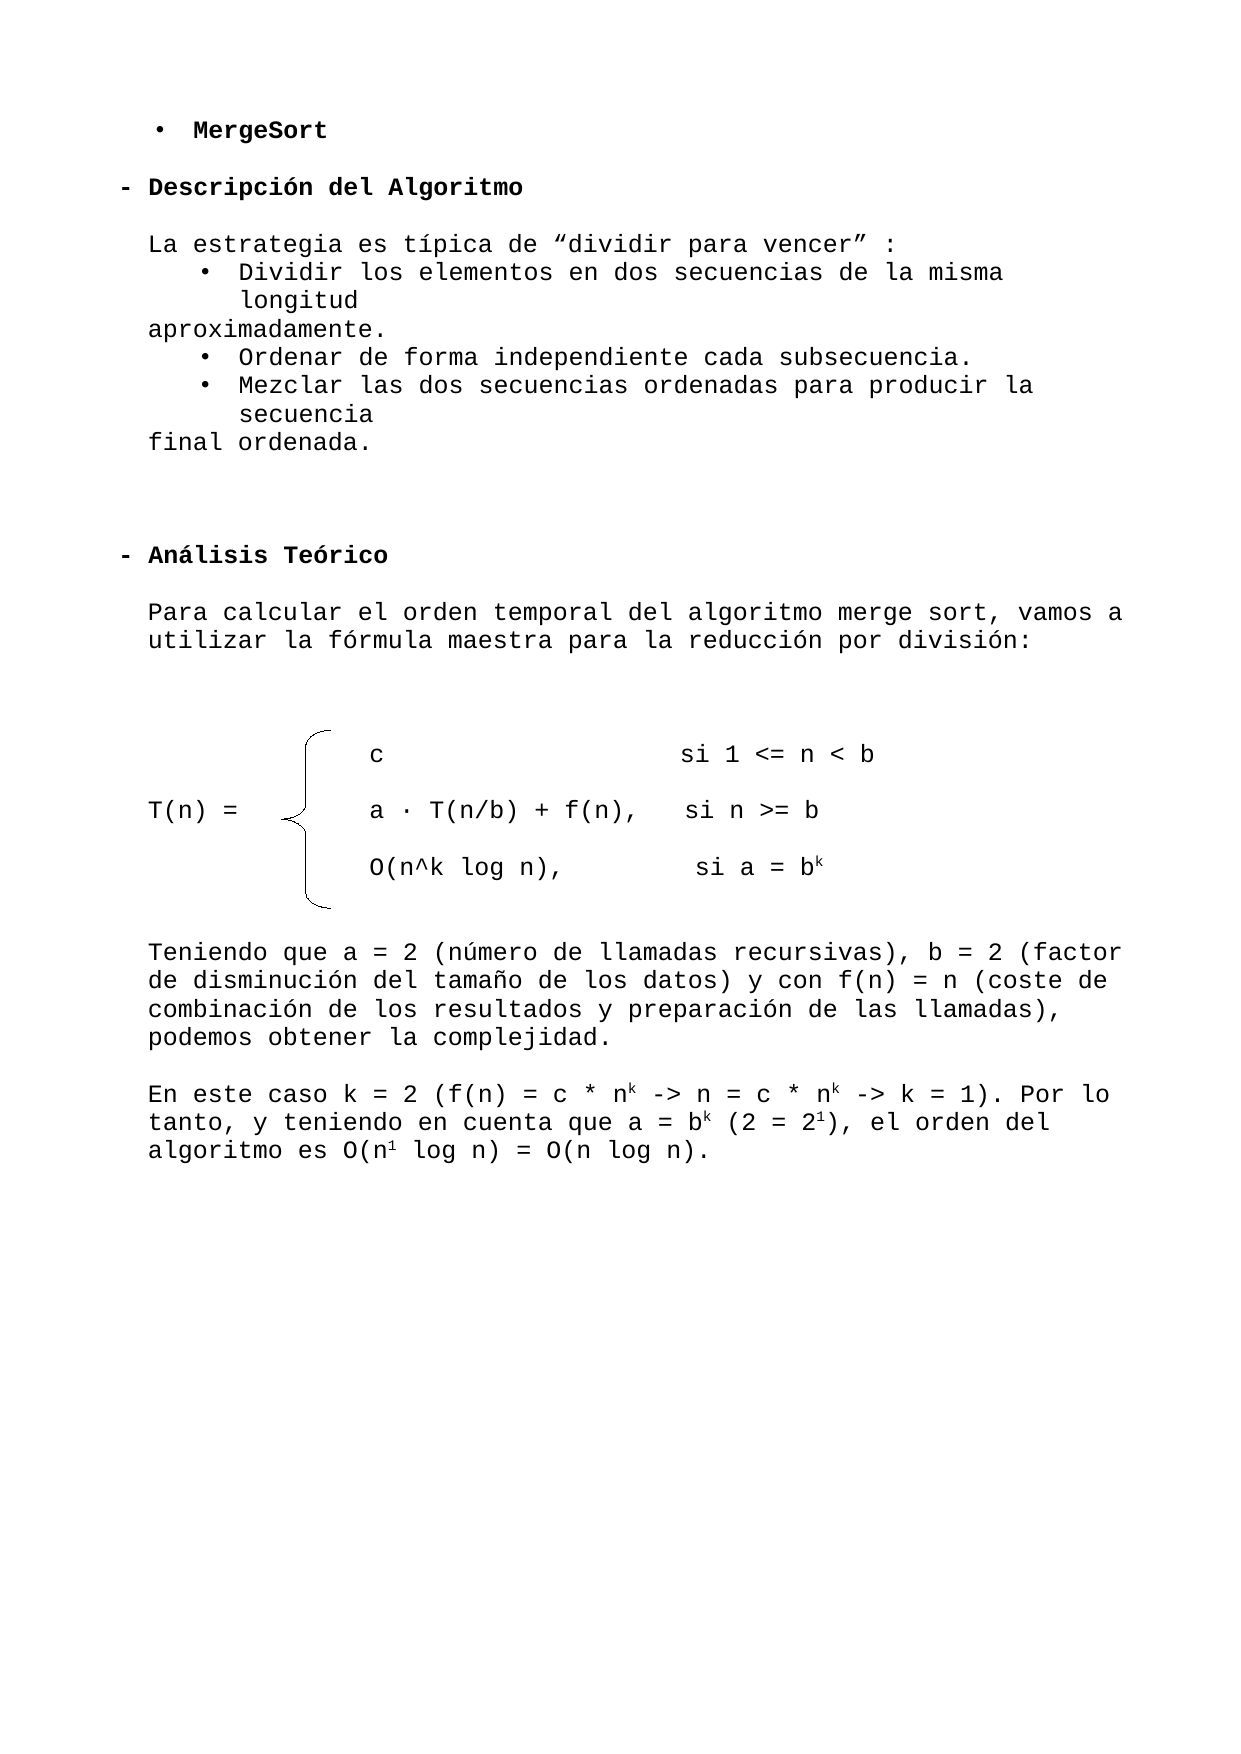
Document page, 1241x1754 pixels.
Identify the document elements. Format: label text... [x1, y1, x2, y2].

text O(n^k log n), si a = bk [306, 855, 1123, 883]
text final ordenada. [148, 430, 1123, 458]
text aproximadamente. [148, 316, 1123, 345]
text La estrategia es típica de “dividir para vencer” : [148, 231, 1123, 260]
list Dividir los elementos en dos secuencias de la misma longitud [201, 260, 1123, 316]
text c si 1 <= n < b [148, 741, 1123, 770]
list Ordenar de forma independiente cada subsecuencia. [201, 345, 1123, 373]
text [148, 855, 305, 883]
text En este caso k = 2 (f(n) = c * nk -> n = c * nk -> k = 1). Por lo tanto, y teniendo en cuenta que a = bk (2 = 21), el orden del algoritmo es O(n1 log n) = O(n log n). [148, 1081, 1123, 1166]
text - Descripción del Algoritmo [118, 175, 1123, 203]
text Para calcular el orden temporal del algoritmo merge sort, vamos a utilizar la fórmula maestra para la reducción por división: [148, 600, 1123, 656]
list Mezclar las dos secuencias ordenadas para producir la secuencia [201, 373, 1123, 430]
text T(n) = a · T(n/b) + f(n), si n >= b [148, 798, 1123, 826]
list MergeSort [156, 118, 1123, 146]
text Teniendo que a = 2 (número de llamadas recursivas), b = 2 (factor de disminución del tamaño de los datos) y con f(n) = n (coste de combinación de los resultados y preparación de las llamadas), podemos obtener la complejidad. [148, 940, 1123, 1053]
text - Análisis Teórico [118, 543, 1123, 571]
